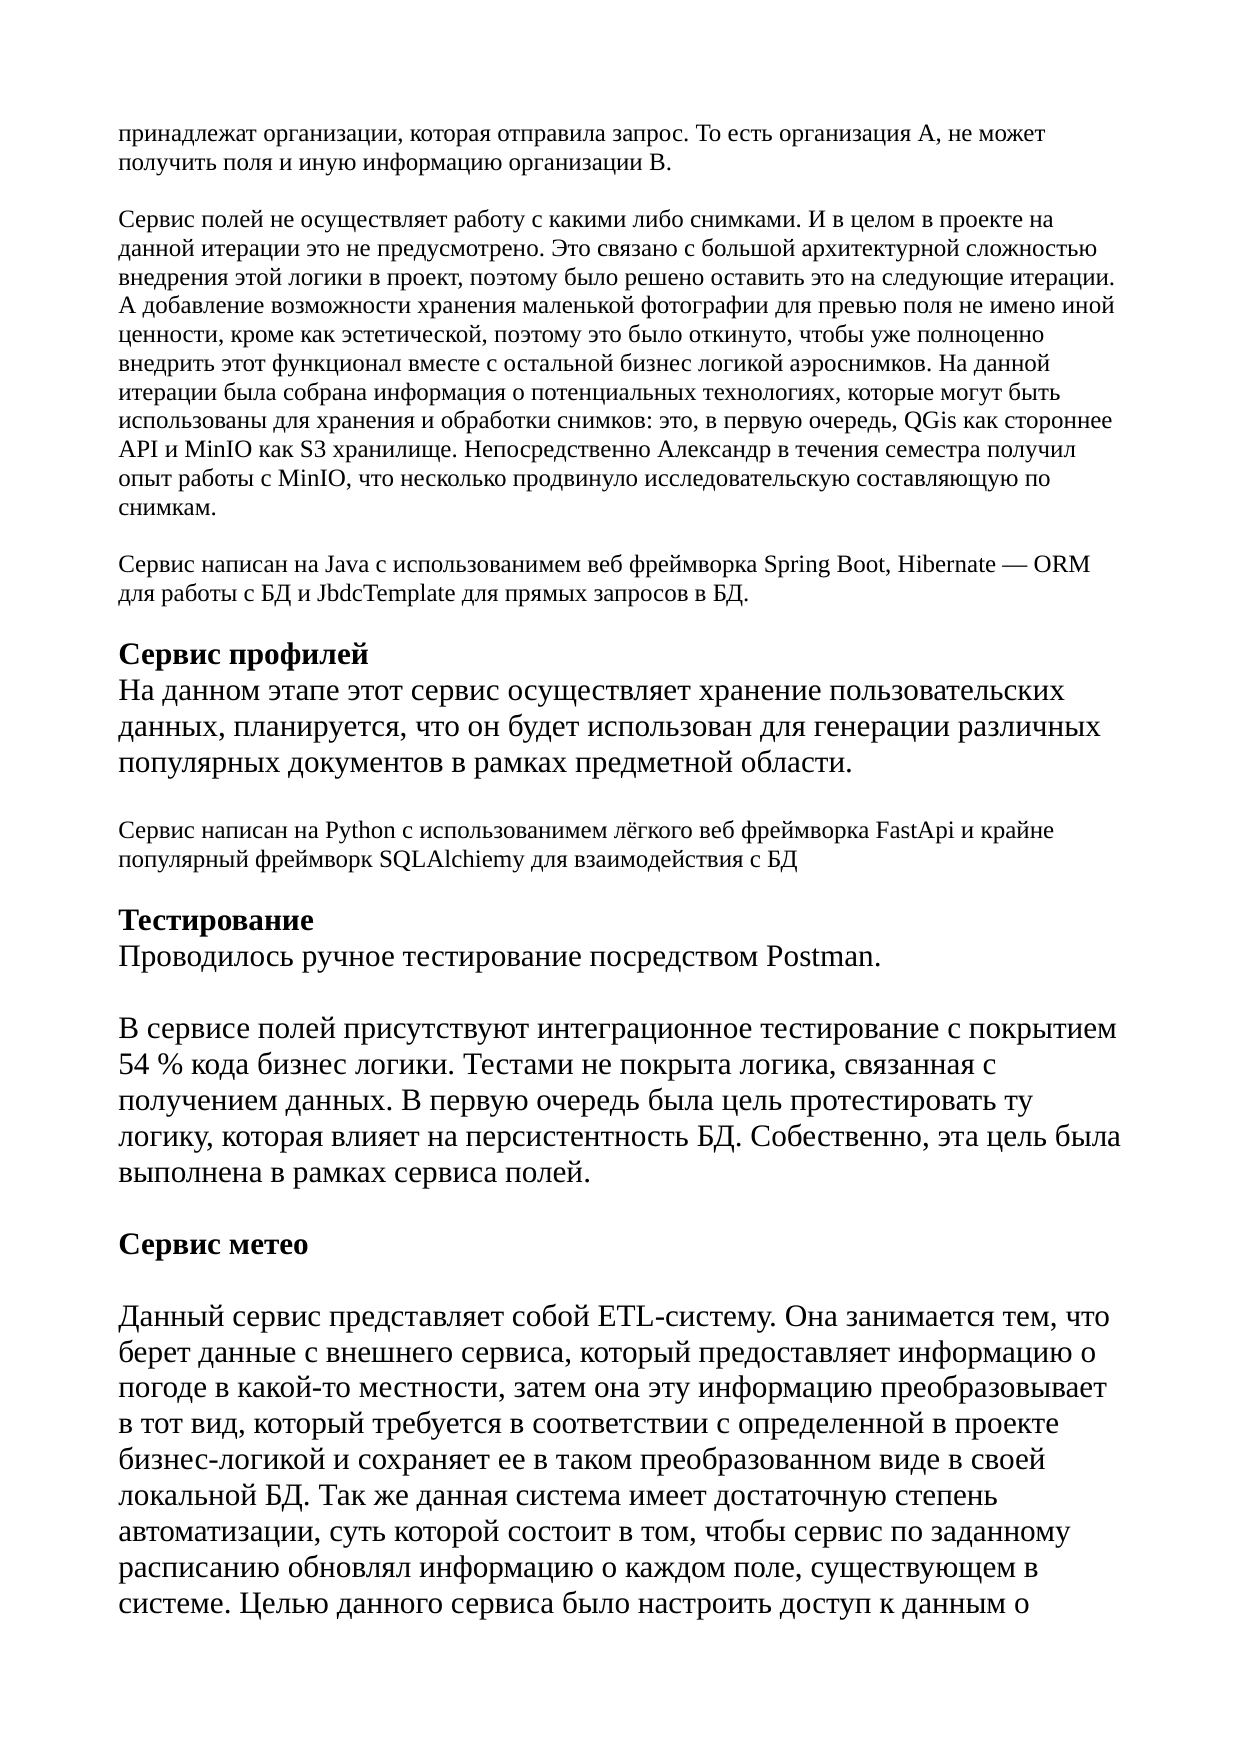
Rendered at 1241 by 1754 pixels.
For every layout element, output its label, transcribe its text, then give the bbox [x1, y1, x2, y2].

text Данный сервис представляет собой ETL-систему. Она занимается тем, что берет данные с внешнего сервиса, который предоставляет информацию о погоде в какой-то местности, затем она эту информацию преобразовывает в тот вид, который требуется в соответствии с определенной в проекте бизнес-логикой и сохраняет ее в таком преобразованном виде в своей локальной БД. Так же данная система имеет достаточную степень автоматизации, суть которой состоит в том, чтобы сервис по заданному расписанию обновлял информацию о каждом поле, существующем в системе. Целью данного сервиса было настроить доступ к данным о [118, 1297, 1122, 1620]
text Сервис написан на Java с использованимем веб фреймворка Spring Boot, Hibernate — ORM для работы с БД и JbdcTemplate для прямых запросов в БД. [118, 549, 1122, 607]
text Сервис профилей [118, 636, 1122, 672]
text На данном этапе этот сервис осуществляет хранение пользовательских данных, планируется, что он будет использован для генерации различных популярных документов в рамках предметной области. [118, 672, 1122, 779]
text Сервис метео [118, 1225, 1122, 1261]
text принадлежат организации, которая отправила запрос. То есть организация A, не может получить поля и иную информацию организации B. [118, 118, 1122, 176]
text Тестирование [118, 902, 1122, 937]
text Сервис написан на Python с использованимем лёгкого веб фреймворка FastApi и крайне популярный фреймворк SQLAlchiemy для взаимодействия с БД [118, 815, 1122, 873]
text В сервисе полей присутствуют интеграционное тестирование с покрытием 54 % кода бизнес логики. Тестами не покрыта логика, связанная с получением данных. В первую очередь была цель протестировать ту логику, которая влияет на персистентность БД. Собественно, эта цель была выполнена в рамках сервиса полей. [118, 1009, 1122, 1189]
text Сервис полей не осуществляет работу с какими либо снимками. И в целом в проекте на данной итерации это не предусмотрено. Это связано с большой архитектурной сложностью внедрения этой логики в проект, поэтому было решено оставить это на следующие итерации. А добавление возможности хранения маленькой фотографии для превью поля не имено иной ценности, кроме как эстетической, поэтому это было откинуто, чтобы уже полноценно внедрить этот функционал вместе с остальной бизнес логикой аэроснимков. На данной итерации была собрана информация о потенциальных технологиях, которые могут быть использованы для хранения и обработки снимков: это, в первую очередь, QGis как стороннее API и MinIO как S3 хранилище. Непосредственно Александр в течения семестра получил опыт работы с MinIO, что несколько продвинуло исследовательскую составляющую по снимкам. [118, 204, 1122, 521]
text Проводилось ручное тестирование посредством Postman. [118, 937, 1122, 973]
